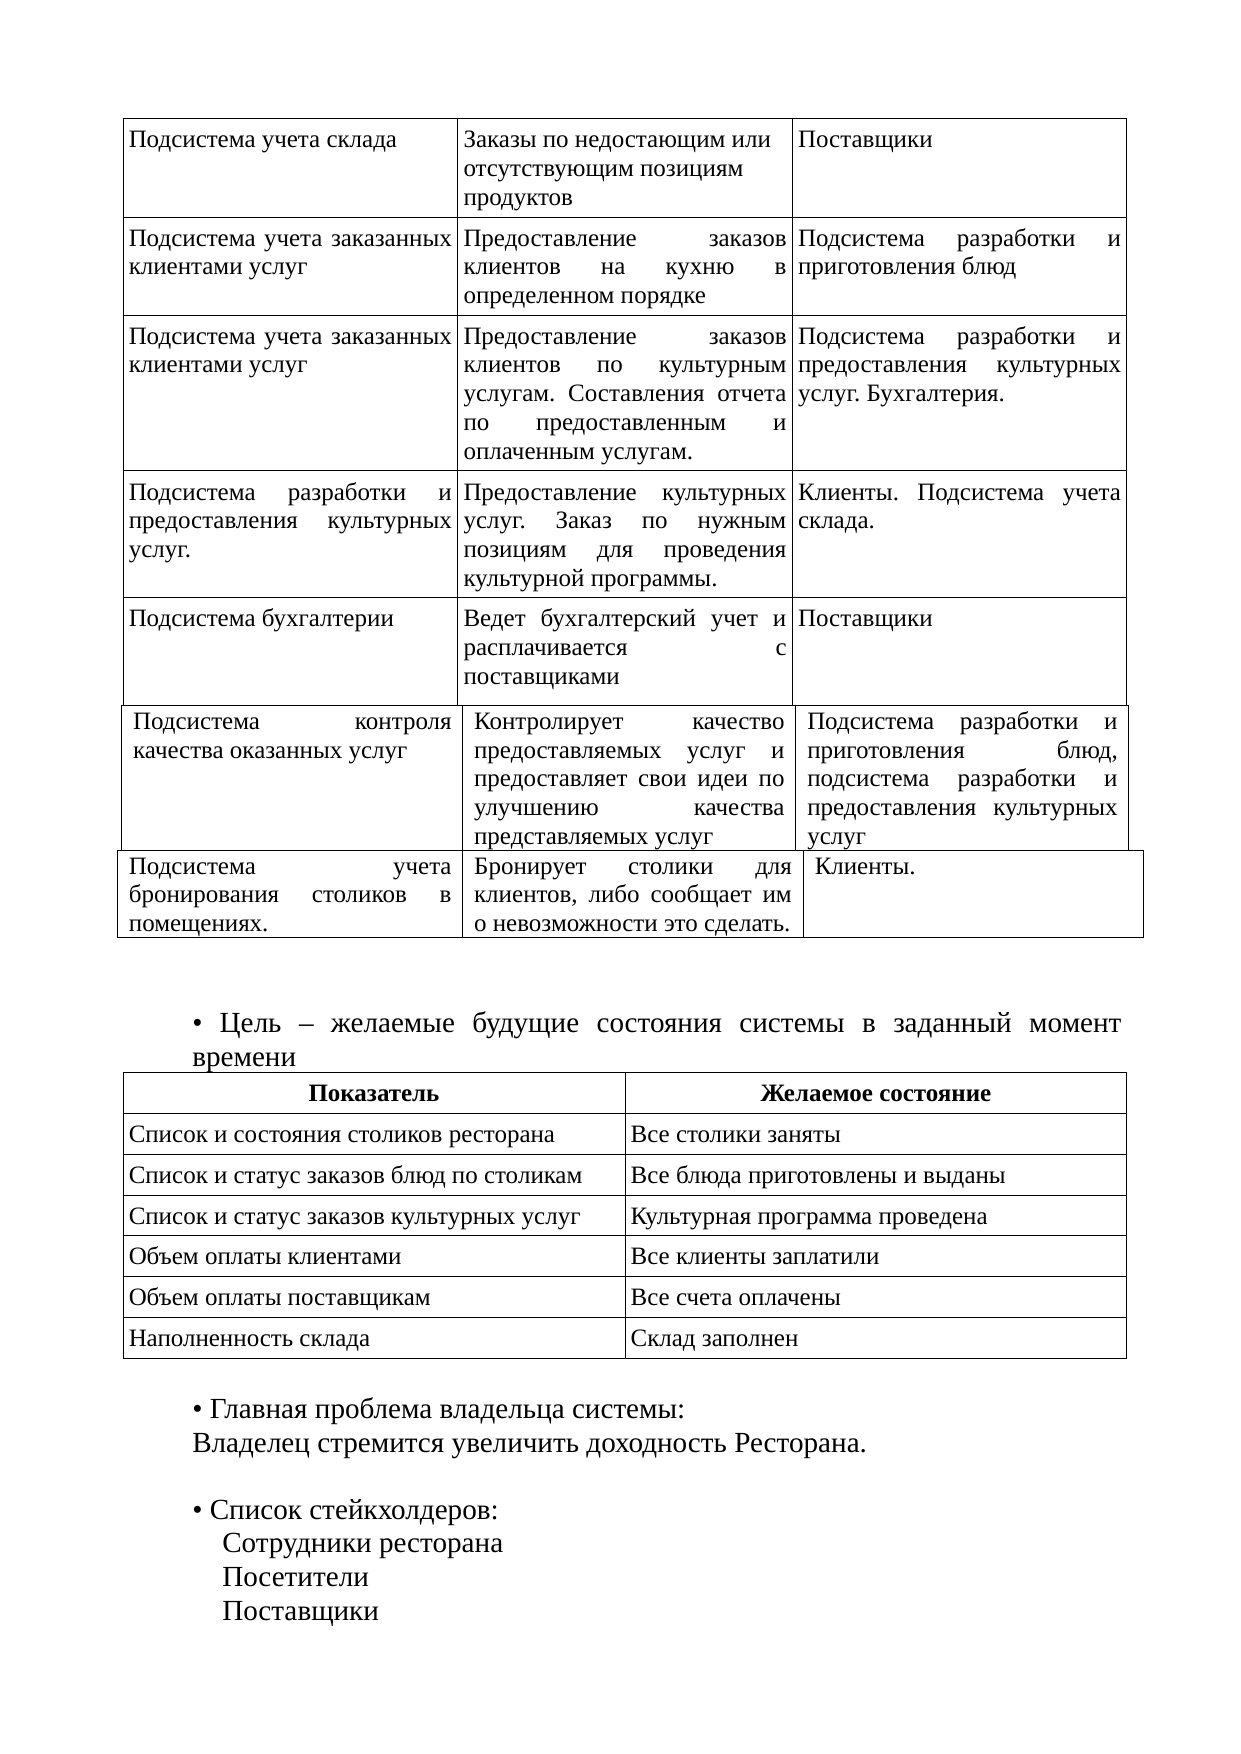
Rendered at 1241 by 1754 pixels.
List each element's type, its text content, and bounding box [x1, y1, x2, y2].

table_cell Подсистема учета заказанных клиентами услуг [124, 218, 457, 314]
table_cell Все блюда приготовлены и выданы [626, 1155, 1126, 1194]
text • Цель – желаемые будущие состояния системы в заданный момент времени [192, 1005, 1122, 1072]
table_cell Подсистема учета бронирования столиков в помещениях. [118, 851, 462, 937]
table_cell Подсистема разработки и предоставления культурных услуг. Бухгалтерия. [793, 316, 1126, 470]
table_cell Клиенты. [804, 851, 1143, 937]
table_cell Наполненность склада [124, 1318, 625, 1357]
table_cell Все столики заняты [626, 1114, 1126, 1154]
table_cell Подсистема разработки и приготовления блюд [793, 218, 1126, 314]
table_cell Объем оплаты поставщикам [124, 1277, 625, 1317]
table_cell Бронирует столики для клиентов, либо сообщает им о невозможности это сделать. [463, 851, 803, 937]
table_cell Предоставление культурных услуг. Заказ по нужным позициям для проведения культурной программы. [458, 471, 792, 597]
table_cell Объем оплаты клиентами [124, 1236, 625, 1276]
table_cell Список и состояния столиков ресторана [124, 1114, 625, 1154]
table_header Подсистема разработки и приготовления блюд, подсистема разработки и предоставления культурных услуг [796, 706, 1128, 850]
table_cell Культурная программа проведена [626, 1196, 1126, 1235]
table_cell Список и статус заказов культурных услуг [124, 1196, 625, 1235]
text • Список стейкхолдеров: [192, 1492, 1122, 1526]
table_cell Подсистема разработки и предоставления культурных услуг. [124, 471, 457, 597]
table_cell Все счета оплачены [626, 1277, 1126, 1317]
table_cell Ведет бухгалтерский учет и расплачивается с поставщиками [458, 598, 792, 704]
table_cell Все клиенты заплатили [626, 1236, 1126, 1276]
table_header Подсистема контроля качества оказанных услуг [122, 706, 462, 850]
table_header Поставщики [793, 119, 1126, 216]
table_cell Поставщики [793, 598, 1126, 704]
table_header Подсистема учета склада [124, 119, 457, 216]
table_cell Список и статус заказов блюд по столикам [124, 1155, 625, 1194]
table_header Контролирует качество предоставляемых услуг и предоставляет свои идеи по улучшению качества представляемых услуг [463, 706, 795, 850]
table_cell Предоставление заказов клиентов по культурным услугам. Составления отчета по предоставленным и оплаченным услугам. [458, 316, 792, 470]
text  Посетители [192, 1559, 1122, 1593]
text • Главная проблема владельца системы: [192, 1391, 1122, 1425]
table_cell Предоставление заказов клиентов на кухню в определенном порядке [458, 218, 792, 314]
table_cell Подсистема бухгалтерии [124, 598, 457, 704]
table_cell Клиенты. Подсистема учета склада. [793, 471, 1126, 597]
table_header [1129, 705, 1144, 850]
text  Поставщики [192, 1593, 1122, 1626]
text  Сотрудники ресторана [192, 1526, 1122, 1559]
table_header Заказы по недостающим или отсутствующим позициям продуктов [458, 119, 792, 216]
table_header Желаемое состояние [626, 1073, 1126, 1113]
table_cell Подсистема учета заказанных клиентами услуг [124, 316, 457, 470]
text Владелец стремится увеличить доходность Ресторана. [192, 1425, 1122, 1458]
table_header Показатель [124, 1073, 625, 1113]
table_cell Склад заполнен [626, 1318, 1126, 1357]
